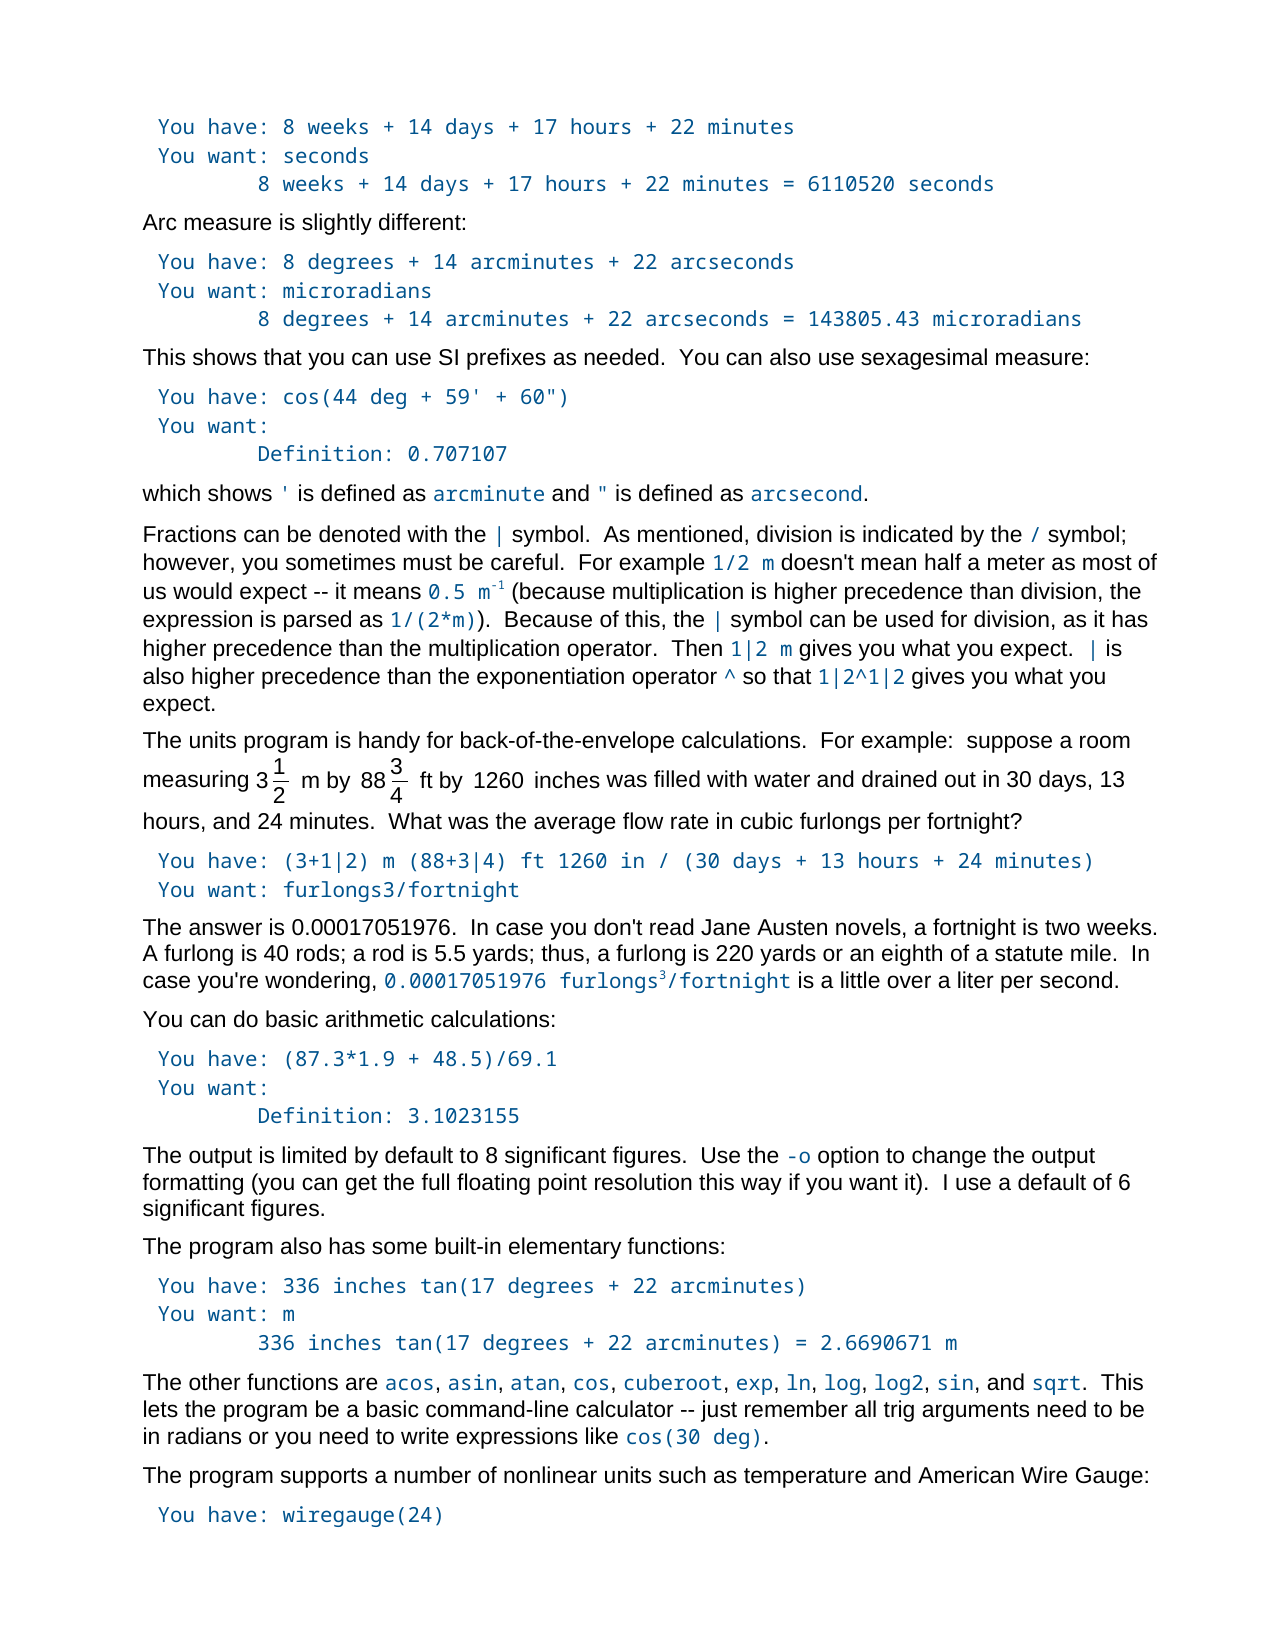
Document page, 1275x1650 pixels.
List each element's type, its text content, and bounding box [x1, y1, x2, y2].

text You have: wiregauge(24) [157, 1500, 1162, 1529]
text The program supports a number of nonlinear units such as temperature and American Wire Gauge: [142, 1463, 1162, 1488]
text You have: 8 degrees + 14 arcminutes + 22 arcseconds [157, 247, 1162, 276]
text You want: seconds [157, 141, 1162, 169]
text Arc measure is slightly different: [142, 210, 1162, 235]
text This shows that you can use SI prefixes as needed. You can also use sexagesimal measure: [142, 345, 1162, 370]
text 336 inches tan(17 degrees + 22 arcminutes) = 2.6690671 m [157, 1328, 1162, 1356]
text 8 weeks + 14 days + 17 hours + 22 minutes = 6110520 seconds [157, 169, 1162, 198]
text You have: (87.3*1.9 + 48.5)/69.1 [157, 1044, 1162, 1073]
text You want: furlongs3/fortnight [157, 875, 1162, 903]
text Definition: 3.1023155 [157, 1101, 1162, 1130]
text You want: [157, 411, 1162, 439]
text which shows ' is defined as arcminute and " is defined as arcsecond. [142, 479, 1162, 508]
text You have: cos(44 deg + 59' + 60") [157, 382, 1162, 411]
text The units program is handy for back-of-the-envelope calculations. For example: suppose a room measuring was filled with water and drained out in 30 days, 13 hours, and 24 minutes. What was the average flow rate in cubic furlongs per fortnight? [142, 728, 1162, 834]
text The program also has some built-in elementary functions: [142, 1233, 1162, 1259]
text You have: 336 inches tan(17 degrees + 22 arcminutes) [157, 1271, 1162, 1299]
text The answer is 0.00017051976. In case you don't read Jane Austen novels, a fortnight is two weeks. A furlong is 40 rods; a rod is 5.5 yards; thus, a furlong is 220 yards or an eighth of a statute mile. In case you're wondering, 0.00017051976 furlongs3/fortnight is a little over a liter per second. [142, 915, 1162, 995]
text The output is limited by default to 8 significant figures. Use the -o option to change the output formatting (you can get the full floating point resolution this way if you want it). I use a default of 6 significant figures. [142, 1142, 1162, 1221]
text The other functions are acos, asin, atan, cos, cuberoot, exp, ln, log, log2, sin, and sqrt. This lets the program be a basic command-line calculator -- just remember all trig arguments need to be in radians or you need to write expressions like cos(30 deg). [142, 1368, 1162, 1451]
text You want: [157, 1073, 1162, 1101]
text Definition: 0.707107 [157, 439, 1162, 468]
text 8 degrees + 14 arcminutes + 22 arcseconds = 143805.43 microradians [157, 304, 1162, 333]
text You can do basic arithmetic calculations: [142, 1007, 1162, 1032]
text You want: microradians [157, 276, 1162, 304]
text Fractions can be denoted with the | symbol. As mentioned, division is indicated by the / symbol; however, you sometimes must be careful. For example 1/2 m doesn't mean half a meter as most of us would expect -- it means 0.5 m-1 (because multiplication is higher precedence than division, the expression is parsed as 1/(2*m)). Because of this, the | symbol can be used for division, as it has higher precedence than the multiplication operator. Then 1|2 m gives you what you expect. | is also higher precedence than the exponentiation operator ^ so that 1|2^1|2 gives you what you expect. [142, 520, 1162, 716]
text You have: 8 weeks + 14 days + 17 hours + 22 minutes [157, 112, 1162, 141]
text You have: (3+1|2) m (88+3|4) ft 1260 in / (30 days + 13 hours + 24 minutes) [157, 846, 1162, 875]
text You want: m [157, 1299, 1162, 1328]
